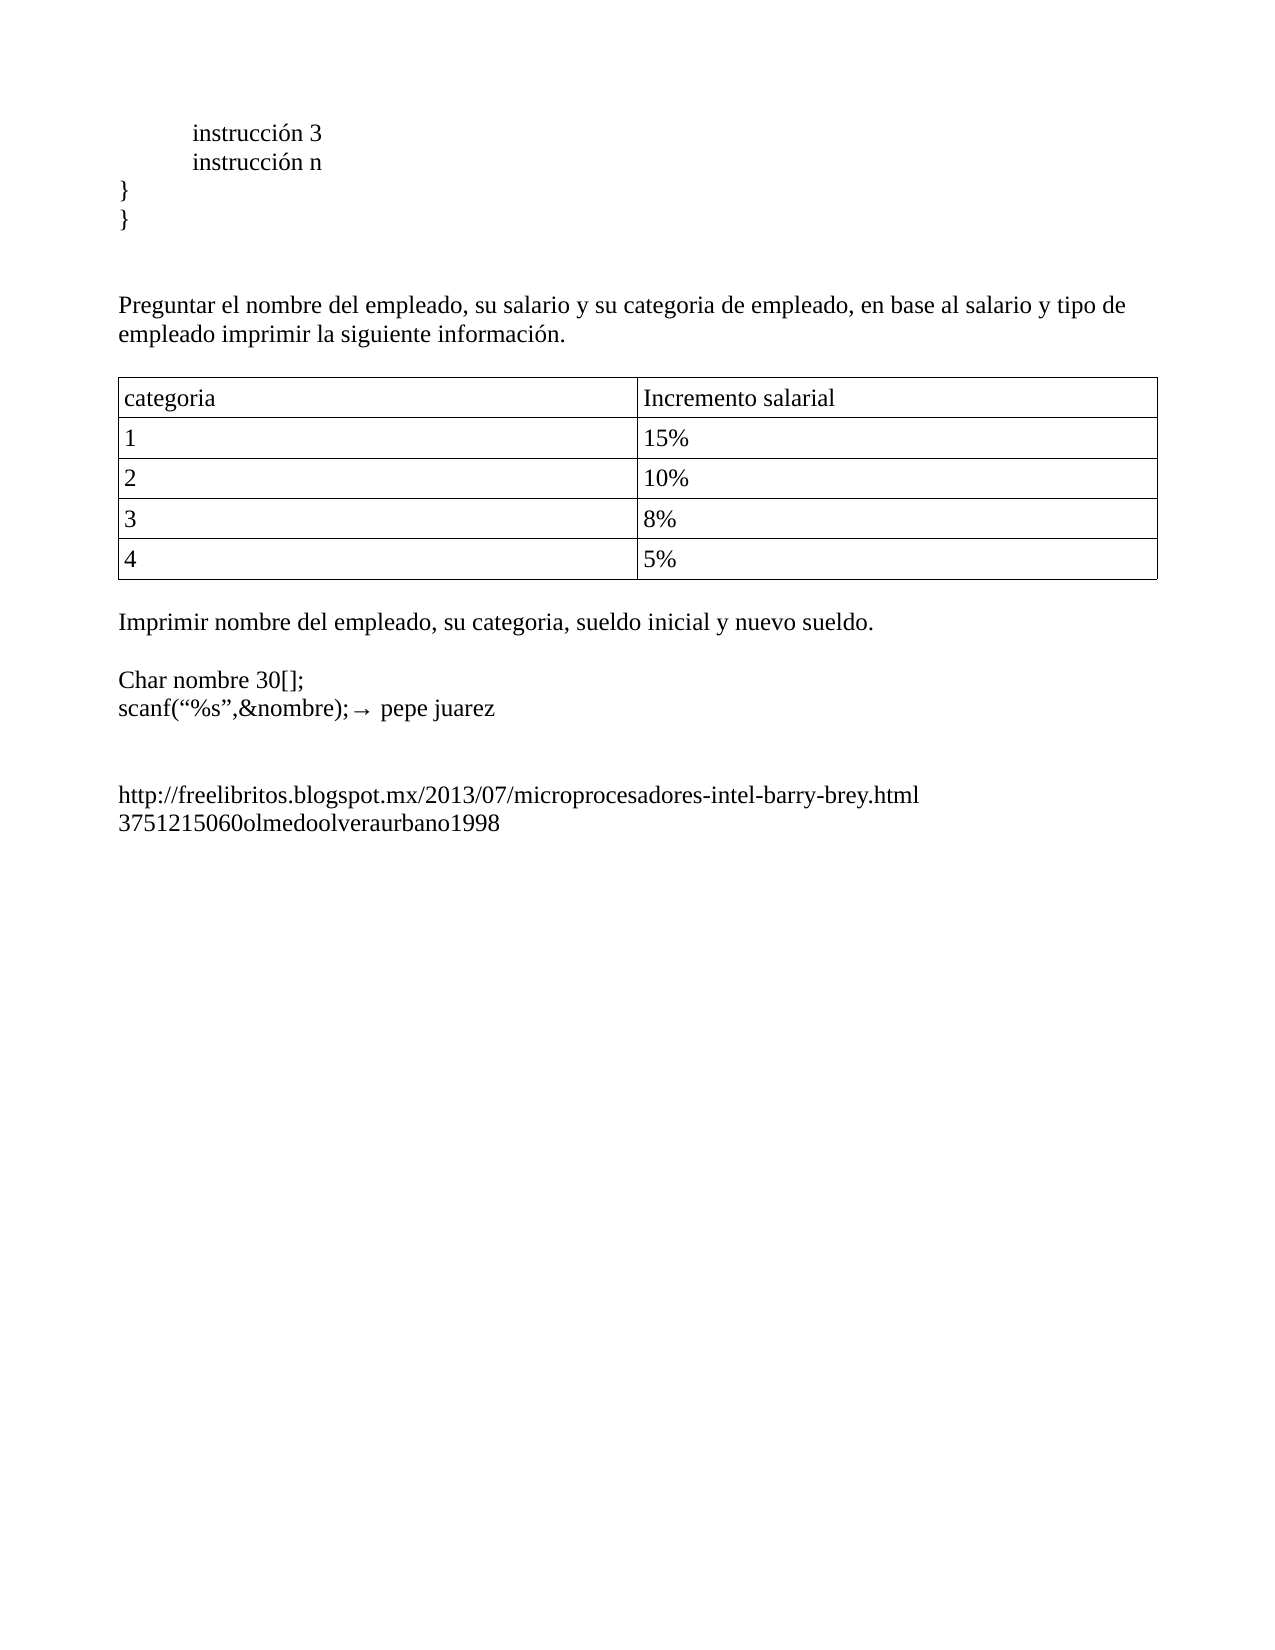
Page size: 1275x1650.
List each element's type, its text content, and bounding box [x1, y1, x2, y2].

table_cell 2 [119, 459, 637, 498]
table_cell 8% [638, 499, 1157, 538]
text scanf(“%s”,&nombre);→ pepe juarez [118, 693, 1157, 722]
table_cell 3 [119, 499, 637, 538]
table_cell 15% [638, 418, 1157, 457]
text instrucción 3 [118, 118, 1157, 147]
text } [118, 176, 1157, 204]
table_cell 4 [119, 539, 637, 578]
table_cell 10% [638, 459, 1157, 498]
table_header categoria [119, 378, 637, 417]
text Char nombre 30[]; [118, 665, 1157, 693]
text 3751215060olmedoolveraurbano1998 [118, 808, 1157, 837]
text Preguntar el nombre del empleado, su salario y su categoria de empleado, en base al salario y tipo de empleado imprimir la siguiente información. [118, 291, 1157, 348]
table_header Incremento salarial [638, 378, 1157, 417]
text http://freelibritos.blogspot.mx/2013/07/microprocesadores-intel-barry-brey.html [118, 780, 1157, 808]
text Imprimir nombre del empleado, su categoria, sueldo inicial y nuevo sueldo. [118, 607, 1157, 636]
text instrucción n [118, 147, 1157, 176]
table_cell 5% [638, 539, 1157, 578]
table_cell 1 [119, 418, 637, 457]
text } [118, 204, 1157, 233]
